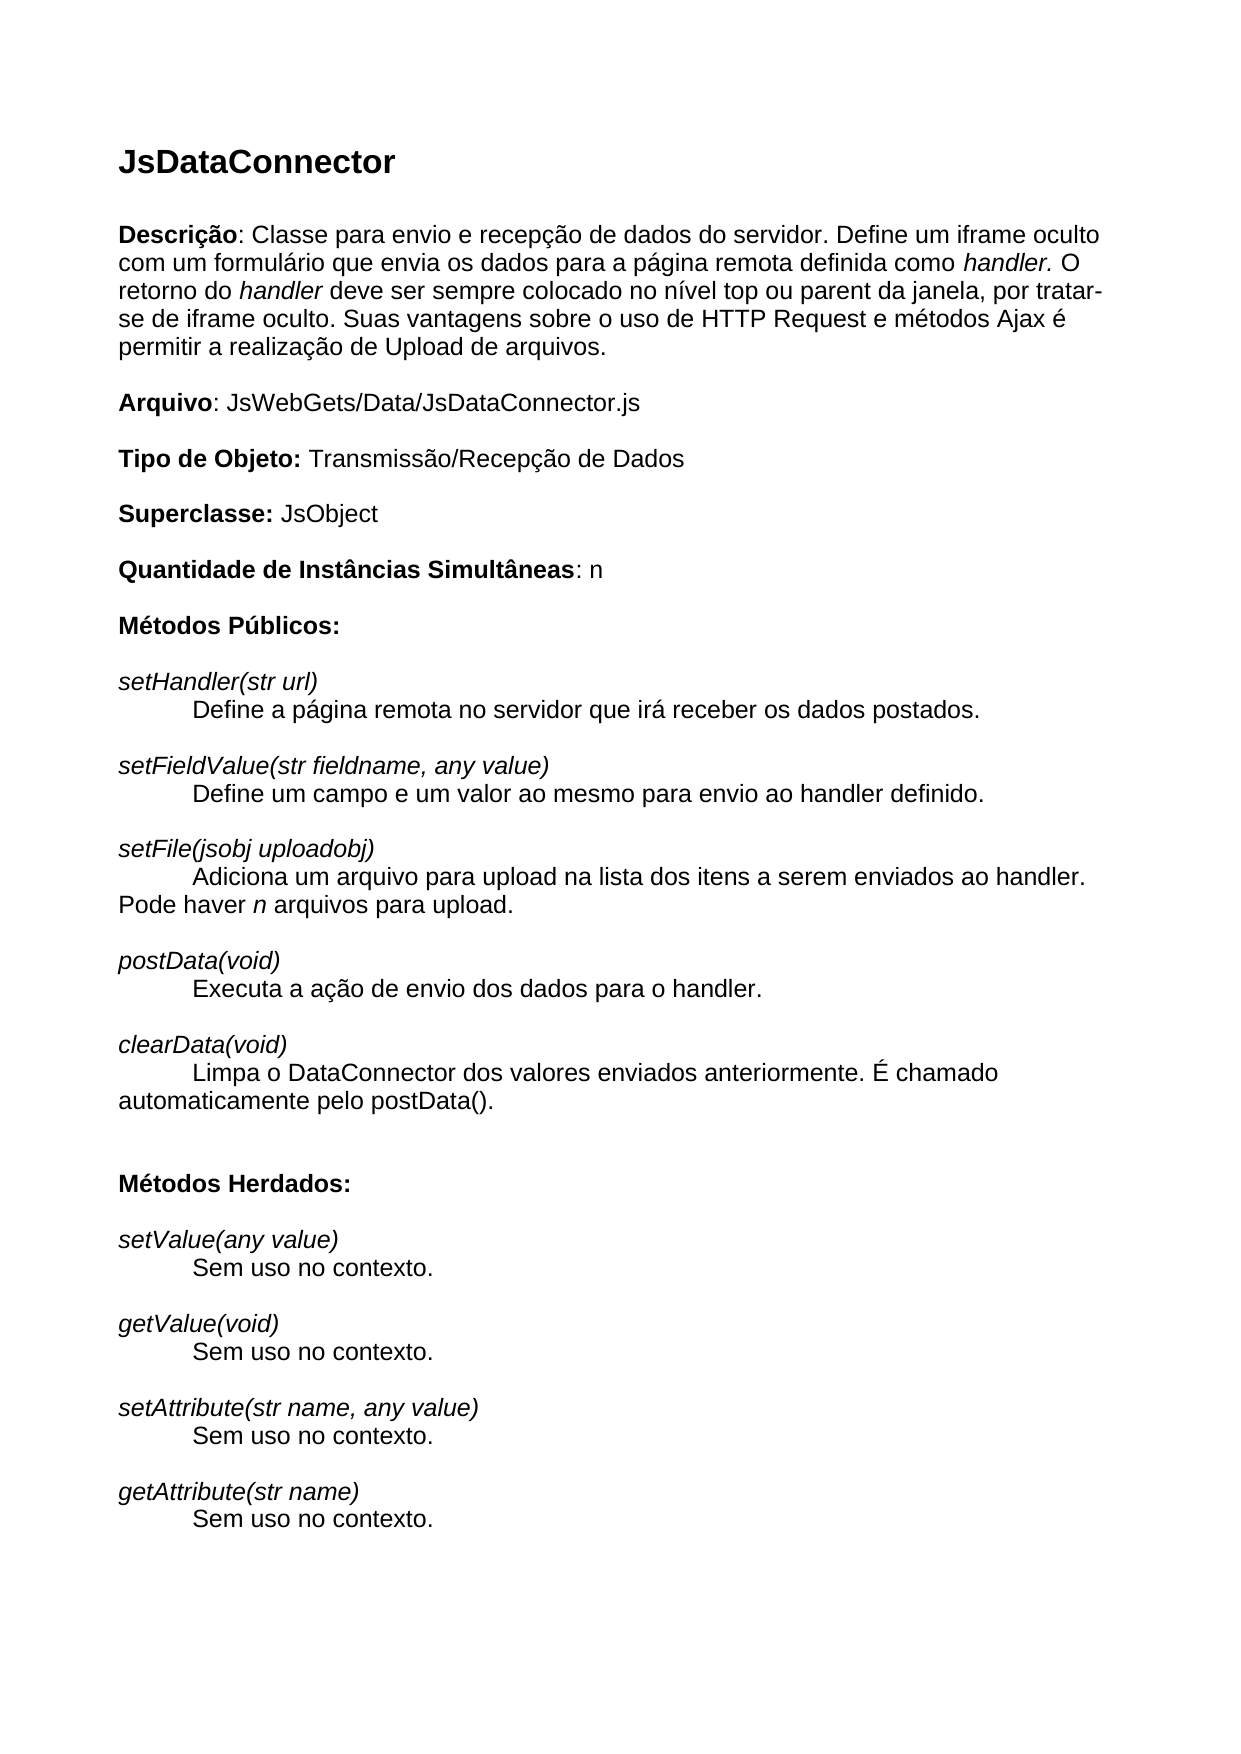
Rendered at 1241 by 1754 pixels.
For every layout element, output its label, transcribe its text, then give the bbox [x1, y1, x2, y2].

text clearData(void) [118, 1031, 1122, 1058]
text getValue(void) [118, 1310, 1122, 1338]
text Arquivo: JsWebGets/Data/JsDataConnector.js [118, 388, 1122, 416]
text Superclasse: JsObject [118, 500, 1122, 528]
text Executa a ação de envio dos dados para o handler. [118, 975, 1122, 1003]
text setHandler(str url) [118, 668, 1122, 696]
text Define a página remota no servidor que irá receber os dados postados. [118, 696, 1122, 723]
text Descrição: Classe para envio e recepção de dados do servidor. Define um iframe oculto com um formulário que envia os dados para a página remota definida como handler. O retorno do handler deve ser sempre colocado no nível top ou parent da janela, por tratar-se de iframe oculto. Suas vantagens sobre o uso de HTTP Request e métodos Ajax é permitir a realização de Upload de arquivos. [118, 221, 1122, 361]
text Sem uso no contexto. [118, 1338, 1122, 1366]
text setValue(any value) [118, 1226, 1122, 1254]
text setFile(jsobj uploadobj) [118, 835, 1122, 863]
text Métodos Herdados: [118, 1170, 1122, 1198]
text Quantidade de Instâncias Simultâneas: n [118, 556, 1122, 584]
text Métodos Públicos: [118, 612, 1122, 640]
text getAttribute(str name) [118, 1477, 1122, 1505]
text Adiciona um arquivo para upload na lista dos itens a serem enviados ao handler. Pode haver n arquivos para upload. [118, 863, 1122, 919]
text Sem uso no contexto. [118, 1254, 1122, 1282]
text Define um campo e um valor ao mesmo para envio ao handler definido. [118, 779, 1122, 807]
text setFieldValue(str fieldname, any value) [118, 751, 1122, 779]
text Limpa o DataConnector dos valores enviados anteriormente. É chamado automaticamente pelo postData(). [118, 1058, 1122, 1114]
subtitle JsDataConnector [118, 143, 1122, 181]
text postData(void) [118, 947, 1122, 975]
text setAttribute(str name, any value) [118, 1393, 1122, 1421]
text Tipo de Objeto: Transmissão/Recepção de Dados [118, 444, 1122, 472]
text Sem uso no contexto. [118, 1421, 1122, 1449]
text Sem uso no contexto. [118, 1505, 1122, 1533]
